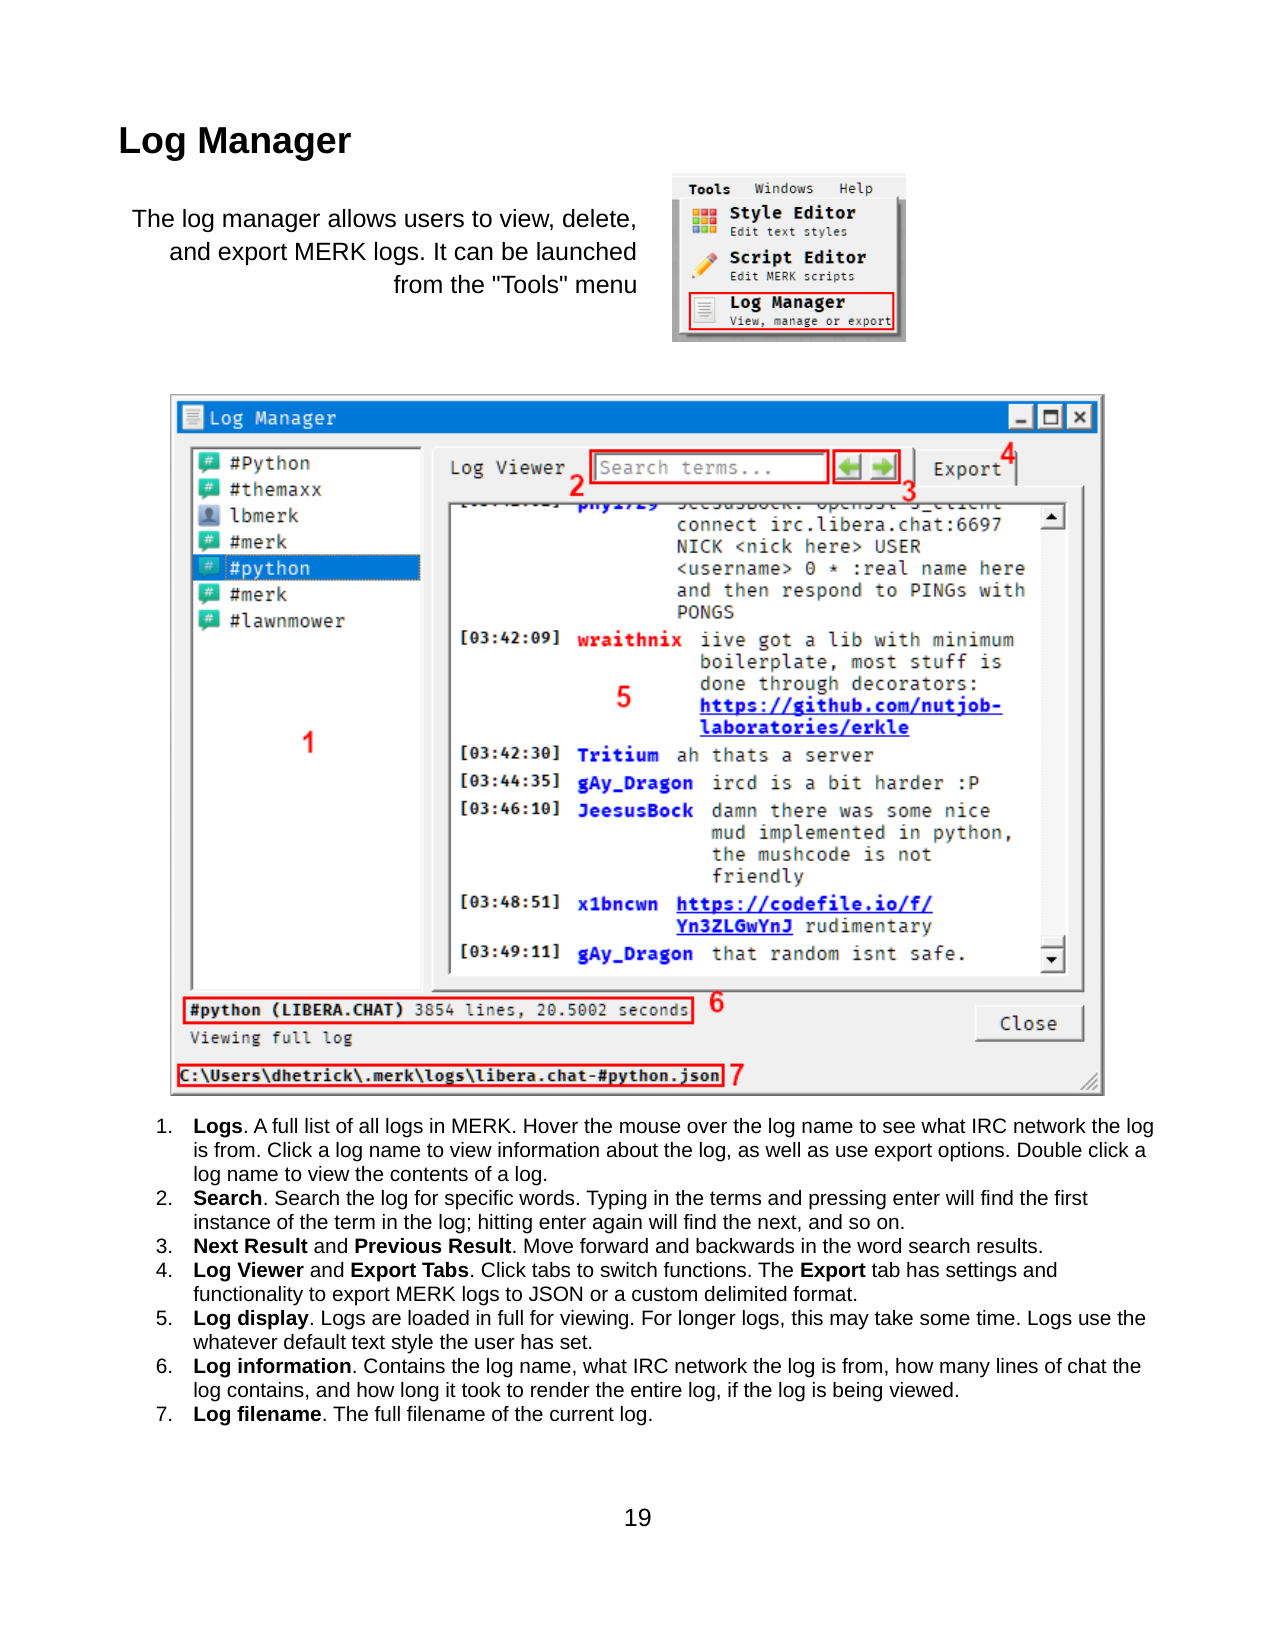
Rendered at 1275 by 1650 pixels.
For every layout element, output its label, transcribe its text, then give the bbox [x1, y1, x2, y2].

list Log information. Contains the log name, what IRC network the log is from, how many lines of chat the log contains, and how long it took to render the entire log, if the log is being viewed. [156, 1353, 1157, 1401]
list Log filename. The full filename of the current log. [156, 1401, 1157, 1425]
table_header The log manager allows users to view, delete, and export MERK logs. It can be launched from the "Tools" menu [118, 174, 637, 347]
list Log Viewer and Export Tabs. Click tabs to switch functions. The Export tab has settings and functionality to export MERK logs to JSON or a custom delimited format. [156, 1258, 1157, 1306]
picture [672, 173, 906, 342]
picture [170, 394, 1105, 1096]
list Log display. Logs are loaded in full for viewing. For longer logs, this may take some time. Logs use the whatever default text style the user has set. [156, 1306, 1157, 1353]
subtitle Log Manager [118, 118, 1157, 161]
table_header [638, 174, 1157, 347]
list Logs. A full list of all logs in MERK. Hover the mouse over the log name to see what IRC network the log is from. Click a log name to view information about the log, as well as use export options. Double click a log name to view the contents of a log. [156, 1114, 1157, 1186]
list Search. Search the log for specific words. Typing in the terms and pressing enter will find the first instance of the term in the log; hitting enter again will find the next, and so on. [156, 1186, 1157, 1234]
list Next Result and Previous Result. Move forward and backwards in the word search results. [156, 1234, 1157, 1258]
